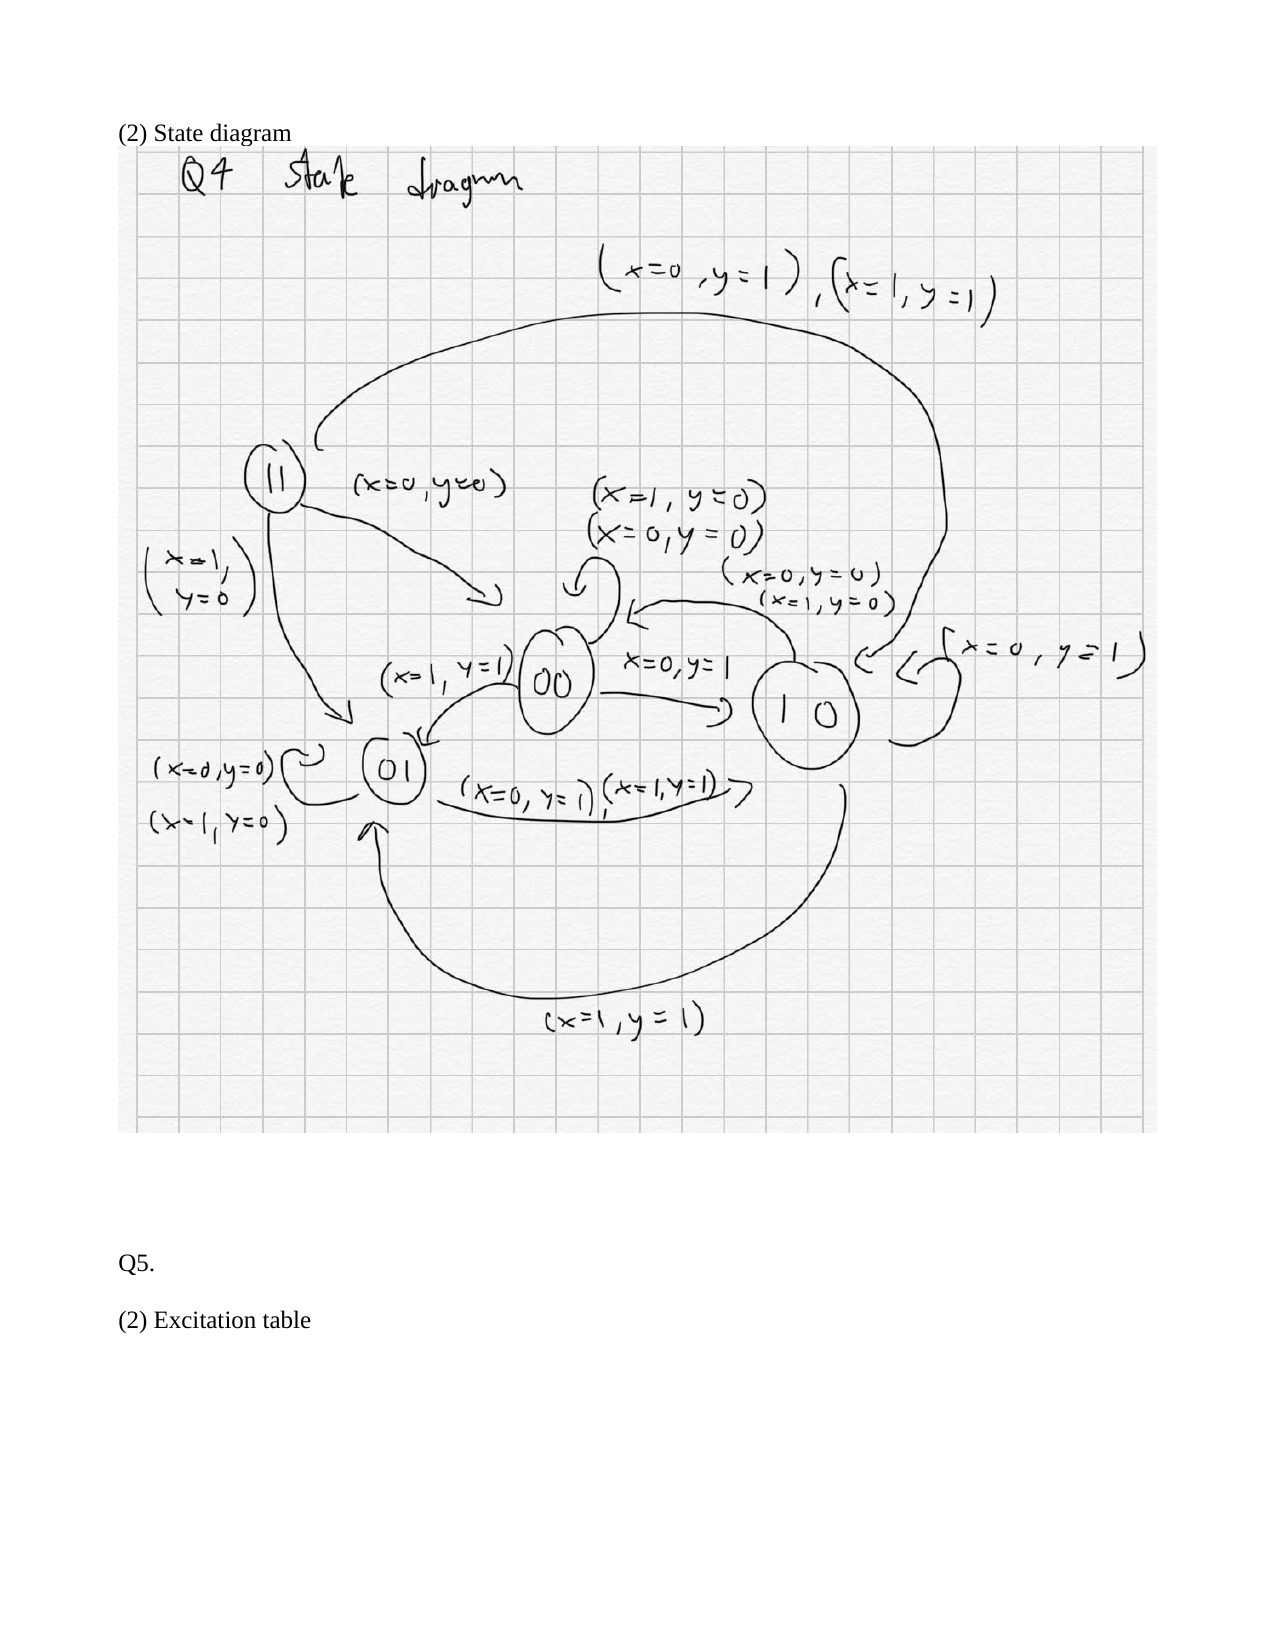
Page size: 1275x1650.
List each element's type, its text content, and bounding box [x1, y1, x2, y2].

text (2) State diagram [118, 118, 1157, 146]
text (2) Excitation table [118, 1305, 1157, 1334]
picture [118, 146, 1157, 1133]
text Q5. [118, 1248, 1157, 1277]
